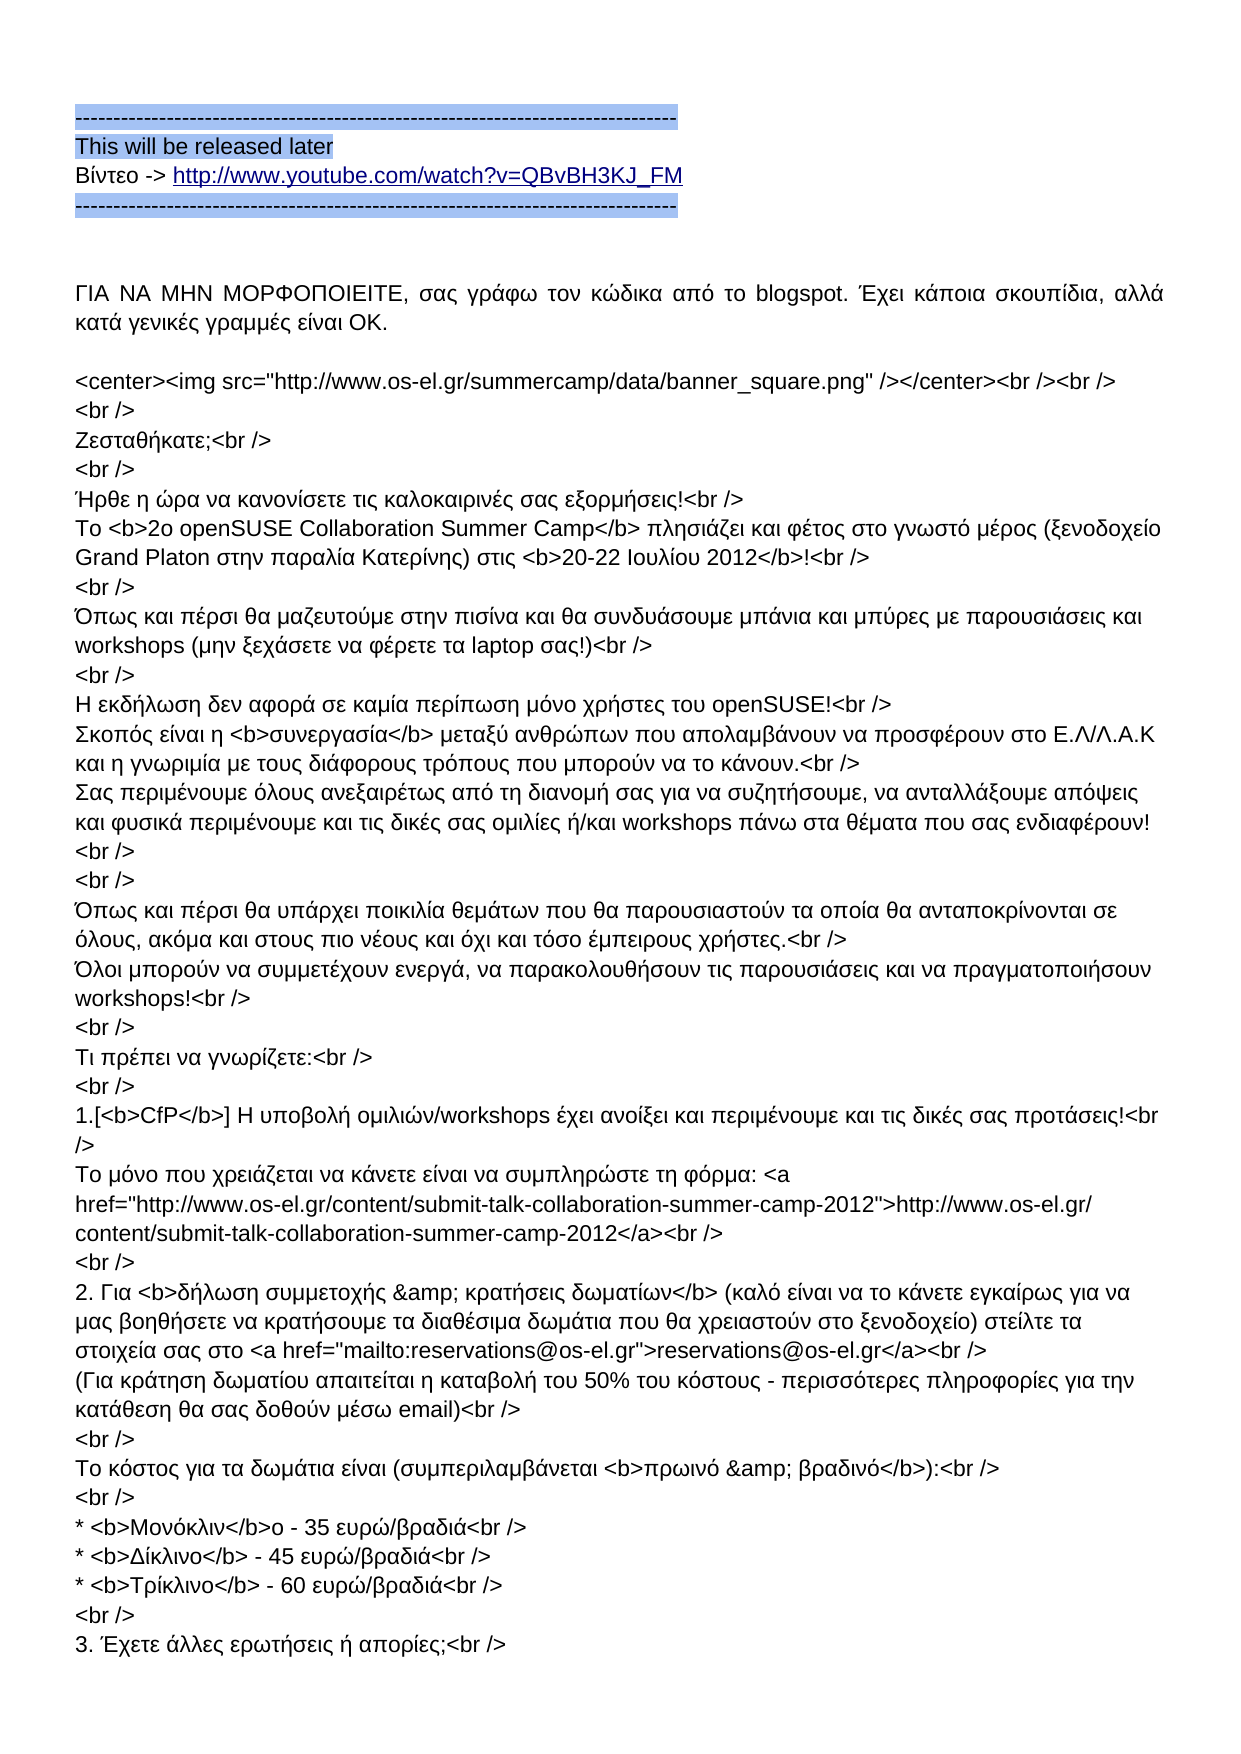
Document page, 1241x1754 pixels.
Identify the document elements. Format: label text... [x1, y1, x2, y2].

text Σκοπός είναι η <b>συνεργασία</b> μεταξύ ανθρώπων που απολαμβάνουν να προσφέρουν στο Ε.Λ/Λ.Α.Κ και η γνωριμία με τους διάφορους τρόπους που μπορούν να το κάνουν.<br /> [75, 721, 1165, 776]
text Όπως και πέρσι θα μαζευτούμε στην πισίνα και θα συνδυάσουμε μπάνια και μπύρες με παρουσιάσεις και workshops (μην ξεχάσετε να φέρετε τα laptop σας!)<br /> [75, 604, 1165, 659]
text This will be released later [75, 134, 1165, 159]
text <br /> [75, 398, 1165, 424]
text <br /> [75, 457, 1165, 482]
text Ήρθε η ώρα να κανονίσετε τις καλοκαιρινές σας εξορμήσεις!<br /> [75, 486, 1165, 512]
text <br /> [75, 1015, 1165, 1041]
text * <b>Μονόκλιν</b>ο - 35 ευρώ/βραδιά<br /> [75, 1514, 1165, 1540]
text <br /> [75, 1250, 1165, 1276]
text Τι πρέπει να γνωρίζετε:<br /> [75, 1044, 1165, 1070]
text * <b>Δίκλινο</b> - 45 ευρώ/βραδιά<br /> [75, 1544, 1165, 1569]
text ΓΙΑ ΝΑ ΜΗΝ ΜΟΡΦΟΠΟΙΕΙΤΕ, σας γράφω τον κώδικα από το blogspot. Έχει κάποια σκουπίδια, αλλά κατά γενικές γραμμές είναι ΟΚ. [75, 281, 1165, 336]
text Βίντεο -> http://www.youtube.com/watch?v=QBvBH3KJ_FM [75, 163, 1165, 189]
text <br /> [75, 1602, 1165, 1628]
text <br /> [75, 1074, 1165, 1099]
text <br /> [75, 574, 1165, 600]
text 1.[<b>CfP</b>] Η υποβολή ομιλιών/workshops έχει ανοίξει και περιμένουμε και τις δικές σας προτάσεις!<br /> [75, 1103, 1165, 1158]
text ------------------------------------------------------------------------------- [75, 104, 1165, 130]
text Ζεσταθήκατε;<br /> [75, 427, 1165, 453]
text <br /> [75, 868, 1165, 894]
text ------------------------------------------------------------------------------- [75, 192, 1165, 218]
text 3. Έχετε άλλες ερωτήσεις ή απορίες;<br /> [75, 1632, 1165, 1657]
text <br /> [75, 662, 1165, 688]
text Όλοι μπορούν να συμμετέχουν ενεργά, να παρακολουθήσουν τις παρουσιάσεις και να πραγματοποιήσουν workshops!<br /> [75, 956, 1165, 1011]
text Όπως και πέρσι θα υπάρχει ποικιλία θεμάτων που θα παρουσιαστούν τα οποία θα ανταποκρίνονται σε όλους, ακόμα και στους πιο νέους και όχι και τόσο έμπειρους χρήστες.<br /> [75, 897, 1165, 952]
text * <b>Τρίκλινο</b> - 60 ευρώ/βραδιά<br /> [75, 1573, 1165, 1599]
text <center><img src="http://www.os-el.gr/summercamp/data/banner_square.png" /></center><br /><br /> [75, 369, 1165, 394]
text (Για κράτηση δωματίου απαιτείται η καταβολή του 50% του κόστους - περισσότερες πληροφορίες για την κατάθεση θα σας δοθούν μέσω email)<br /> [75, 1367, 1165, 1422]
text Το κόστος για τα δωμάτια είναι (συμπεριλαμβάνεται <b>πρωινό &amp; βραδινό</b>):<br /> [75, 1456, 1165, 1481]
text Το <b>2ο openSUSE Collaboration Summer Camp</b> πλησιάζει και φέτος στο γνωστό μέρος (ξενοδοχείο Grand Platon στην παραλία Κατερίνης) στις <b>20-22 Ιουλίου 2012</b>!<br /> [75, 516, 1165, 571]
text Σας περιμένουμε όλους ανεξαιρέτως από τη διανομή σας για να συζητήσουμε, να ανταλλάξουμε απόψεις και φυσικά περιμένουμε και τις δικές σας ομιλίες ή/και workshops πάνω στα θέματα που σας ενδιαφέρουν!<br /> [75, 780, 1165, 864]
text 2. Για <b>δήλωση συμμετοχής &amp; κρατήσεις δωματίων</b> (καλό είναι να το κάνετε εγκαίρως για να μας βοηθήσετε να κρατήσουμε τα διαθέσιμα δωμάτια που θα χρειαστούν στο ξενοδοχείο) στείλτε τα στοιχεία σας στο <a href="mailto:reservations@os-el.gr">reservations@os-el.gr</a><br /> [75, 1279, 1165, 1364]
text Το μόνο που χρειάζεται να κάνετε είναι να συμπληρώστε τη φόρμα: <a href="http://www.os-el.gr/content/submit-talk-collaboration-summer-camp-2012">http://www.os-el.gr/content/submit-talk-collaboration-summer-camp-2012</a><br /> [75, 1162, 1165, 1246]
text Η εκδήλωση δεν αφορά σε καμία περίπωση μόνο χρήστες του openSUSE!<br /> [75, 692, 1165, 717]
text <br /> [75, 1426, 1165, 1452]
text <br /> [75, 1485, 1165, 1511]
